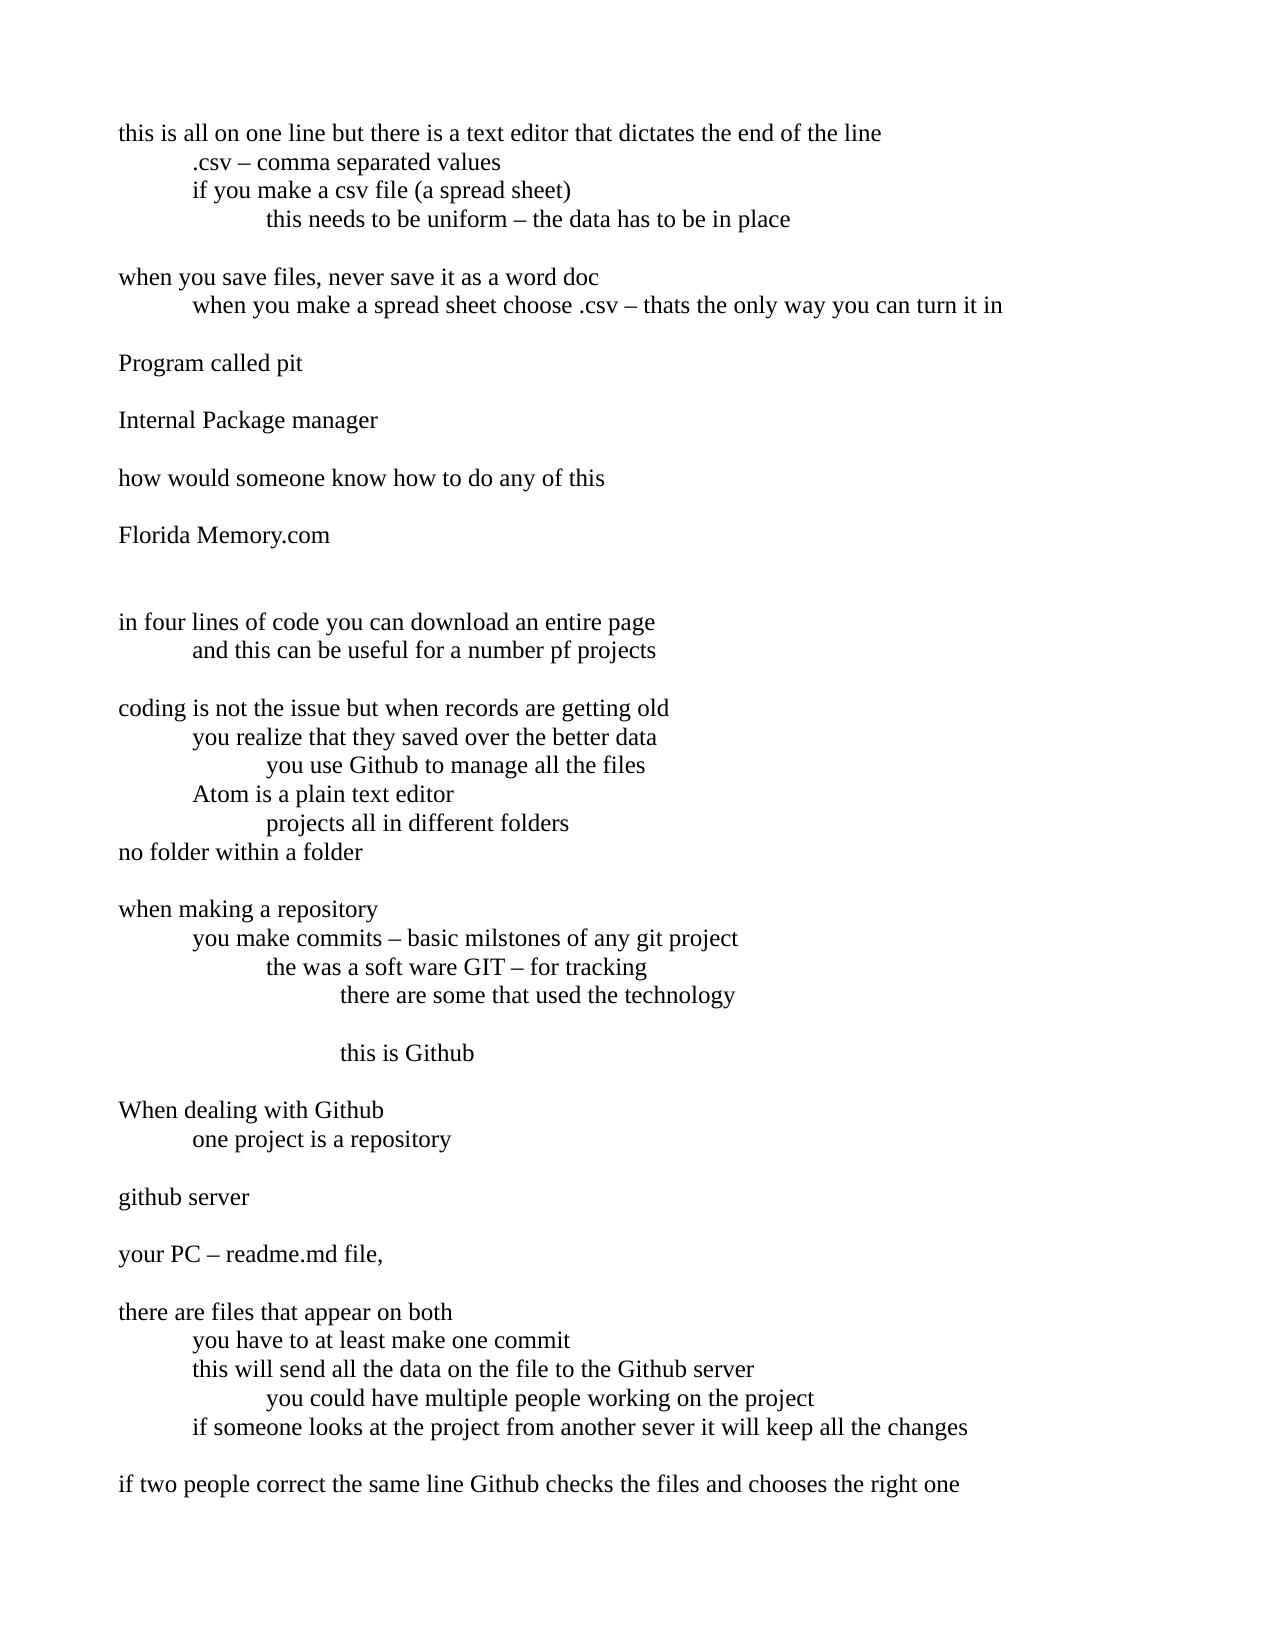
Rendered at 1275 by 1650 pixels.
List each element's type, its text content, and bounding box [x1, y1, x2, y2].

text Atom is a plain text editor [118, 779, 1157, 808]
text how would someone know how to do any of this [118, 463, 1157, 492]
text if two people correct the same line Github checks the files and chooses the right one [118, 1469, 1157, 1498]
text this is all on one line but there is a text editor that dictates the end of the line [118, 118, 1157, 147]
text coding is not the issue but when records are getting old [118, 693, 1157, 722]
text you use Github to manage all the files [118, 751, 1157, 779]
text you could have multiple people working on the project [118, 1383, 1157, 1412]
text this is Github [118, 1038, 1157, 1067]
text you realize that they saved over the better data [118, 722, 1157, 751]
text Program called pit [118, 348, 1157, 377]
text github server [118, 1182, 1157, 1211]
text there are files that appear on both [118, 1297, 1157, 1326]
text when making a repository [118, 894, 1157, 923]
text you make commits – basic milstones of any git project [118, 923, 1157, 952]
text and this can be useful for a number pf projects [118, 636, 1157, 664]
text no folder within a folder [118, 837, 1157, 866]
text when you make a spread sheet choose .csv – thats the only way you can turn it in [118, 291, 1157, 319]
text projects all in different folders [118, 808, 1157, 837]
text this needs to be uniform – the data has to be in place [118, 204, 1157, 233]
text Internal Package manager [118, 406, 1157, 434]
text when you save files, never save it as a word doc [118, 262, 1157, 291]
text there are some that used the technology [118, 981, 1157, 1009]
text you have to at least make one commit [118, 1326, 1157, 1354]
text in four lines of code you can download an entire page [118, 607, 1157, 636]
text this will send all the data on the file to the Github server [118, 1354, 1157, 1383]
text When dealing with Github [118, 1096, 1157, 1124]
text your PC – readme.md file, [118, 1239, 1157, 1268]
text if someone looks at the project from another sever it will keep all the changes [118, 1412, 1157, 1441]
text the was a soft ware GIT – for tracking [118, 952, 1157, 981]
text one project is a repository [118, 1124, 1157, 1153]
text .csv – comma separated values [118, 147, 1157, 176]
text Florida Memory.com [118, 521, 1157, 549]
text if you make a csv file (a spread sheet) [118, 176, 1157, 204]
